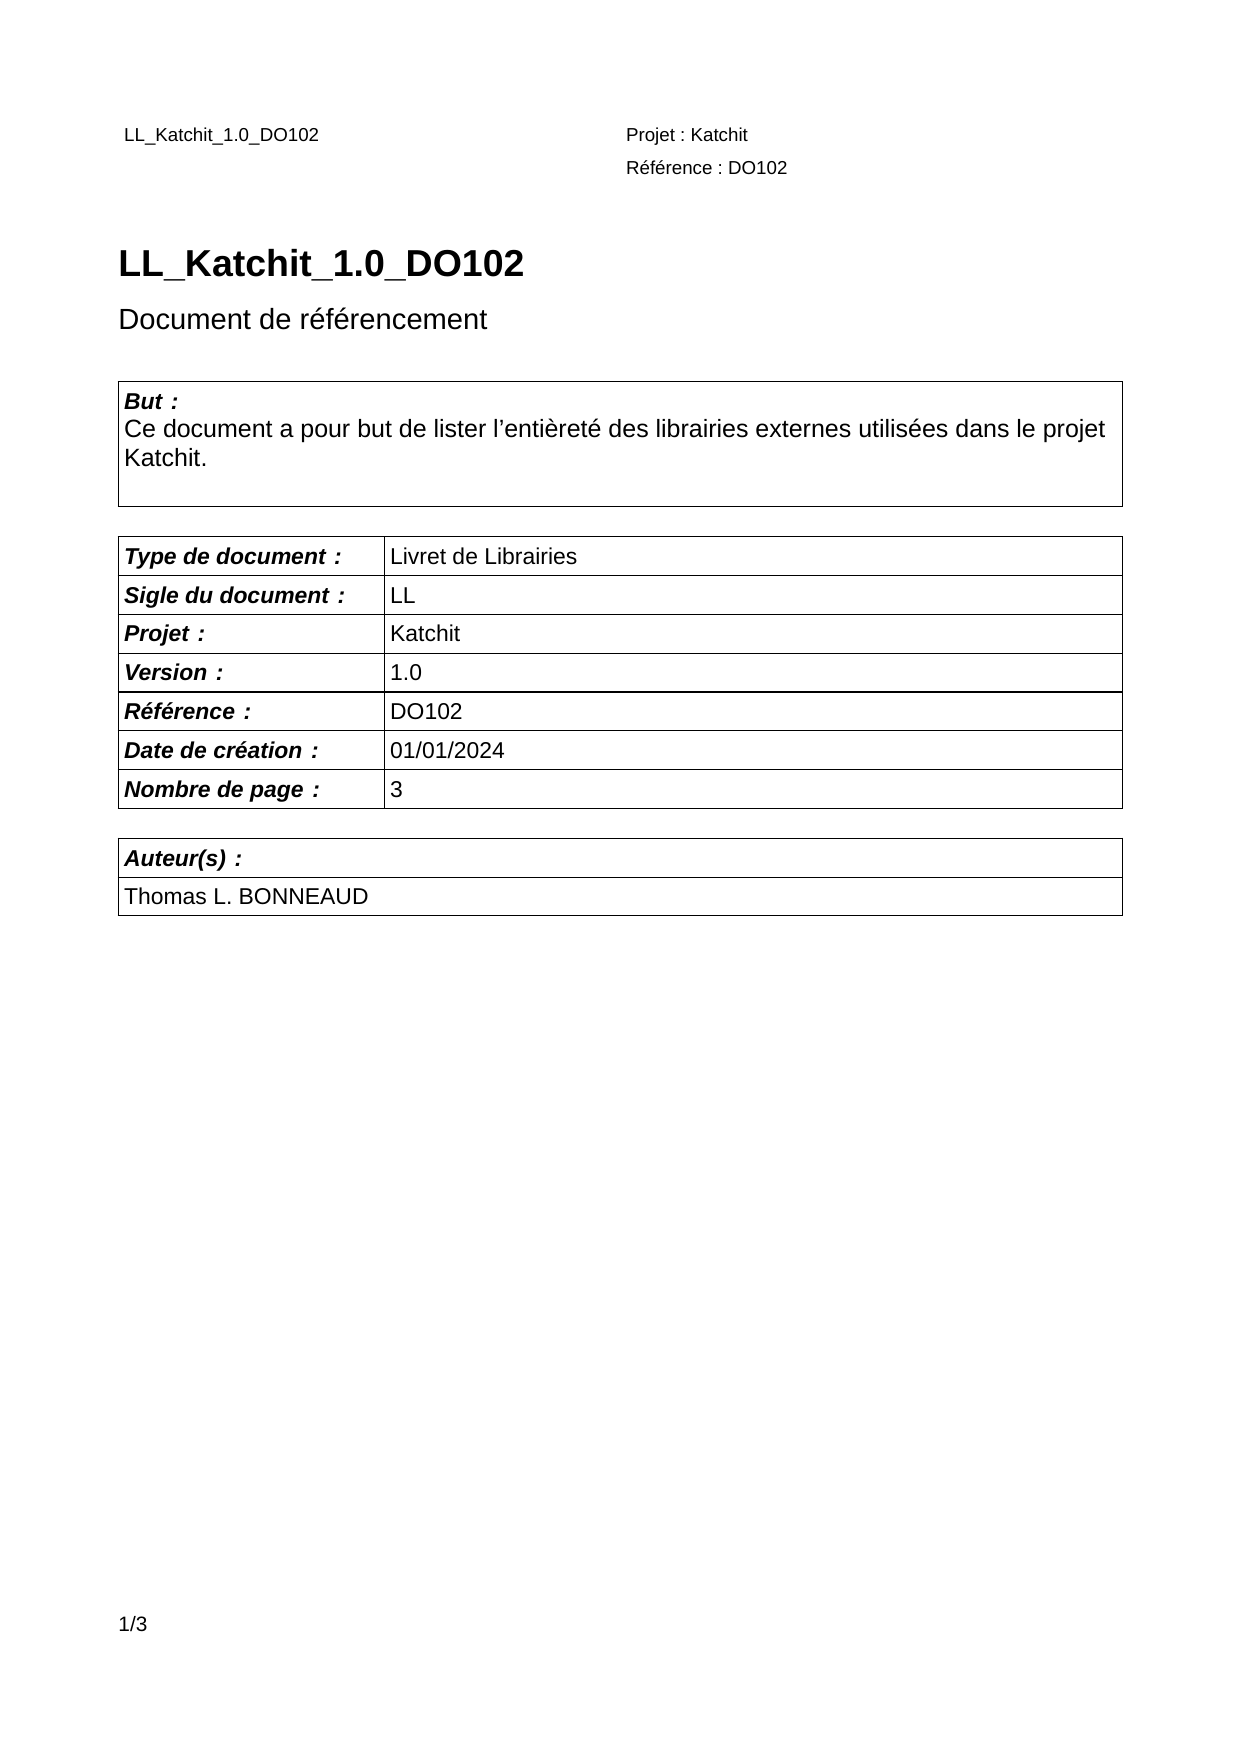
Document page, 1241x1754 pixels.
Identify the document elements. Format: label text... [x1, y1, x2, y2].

table_header But : Ce document a pour but de lister l’entièreté des librairies externes utilisées dans le projet Katchit. [119, 382, 1122, 506]
table_cell Thomas L. BONNEAUD [119, 878, 1122, 915]
table_header Livret de Librairies [385, 537, 1122, 575]
table_cell Version : [119, 654, 384, 691]
table_cell Nombre de page : [119, 770, 384, 808]
table_header Auteur(s) : [119, 839, 1122, 877]
table_cell Katchit [385, 615, 1122, 652]
table_cell Référence : [119, 693, 384, 730]
table_header Type de document : [119, 537, 384, 575]
text Document de référencement [118, 302, 1122, 336]
table_cell DO102 [385, 693, 1122, 730]
table_cell 01/01/2024 [385, 731, 1122, 769]
table_cell Sigle du document : [119, 576, 384, 614]
table_cell 1.0 [385, 654, 1122, 691]
text LL_Katchit_1.0_DO102 [118, 241, 1122, 284]
table_cell Date de création : [119, 731, 384, 769]
table_cell 3 [385, 770, 1122, 808]
table_cell Projet : [119, 615, 384, 652]
table_cell LL [385, 576, 1122, 614]
